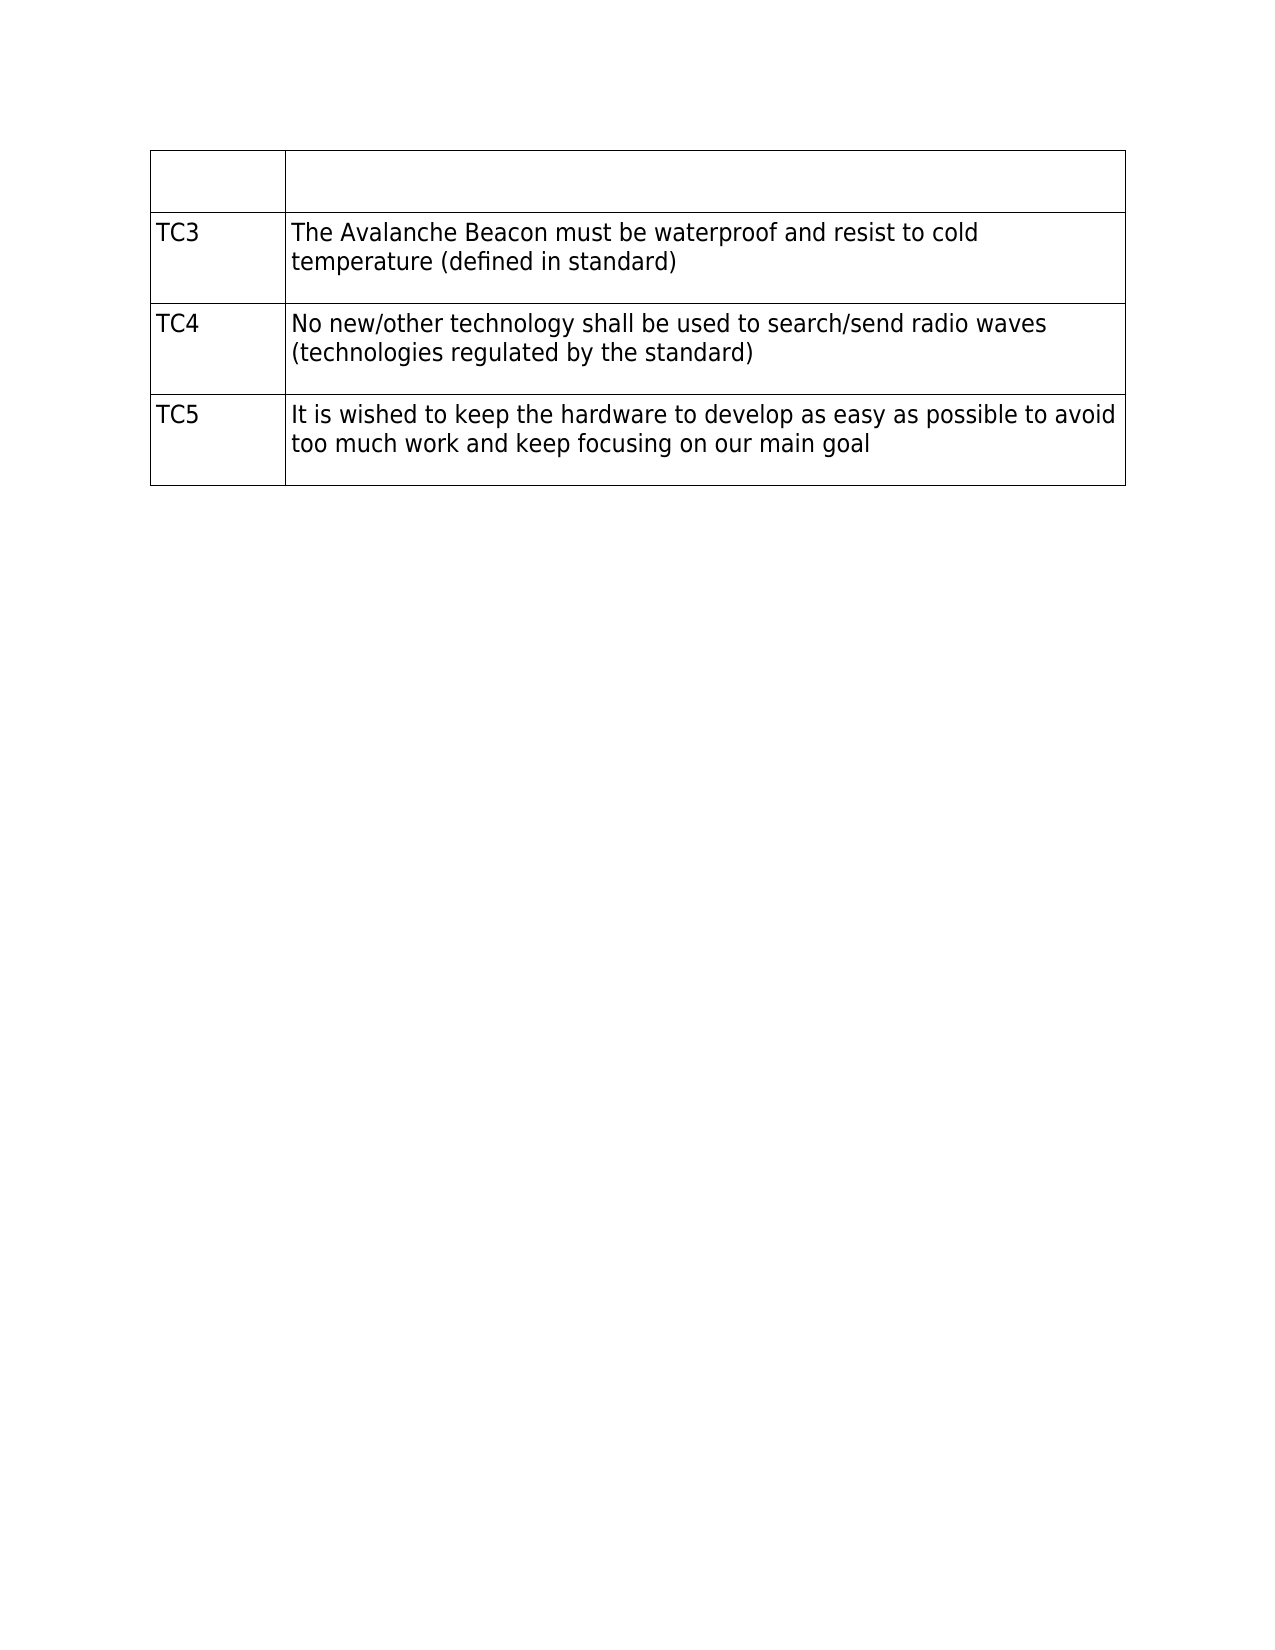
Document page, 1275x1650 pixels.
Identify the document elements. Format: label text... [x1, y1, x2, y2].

table_cell TC3 [151, 213, 285, 303]
table_cell TC5 [151, 395, 285, 485]
table_cell TC4 [151, 304, 285, 394]
table_cell [151, 151, 285, 212]
table_cell The Avalanche Beacon must be waterproof and resist to cold temperature (defined in standard) [286, 213, 1125, 303]
table_cell [286, 151, 1125, 212]
table_cell It is wished to keep the hardware to develop as easy as possible to avoid too much work and keep focusing on our main goal [286, 395, 1125, 485]
table_cell No new/other technology shall be used to search/send radio waves (technologies regulated by the standard) [286, 304, 1125, 394]
